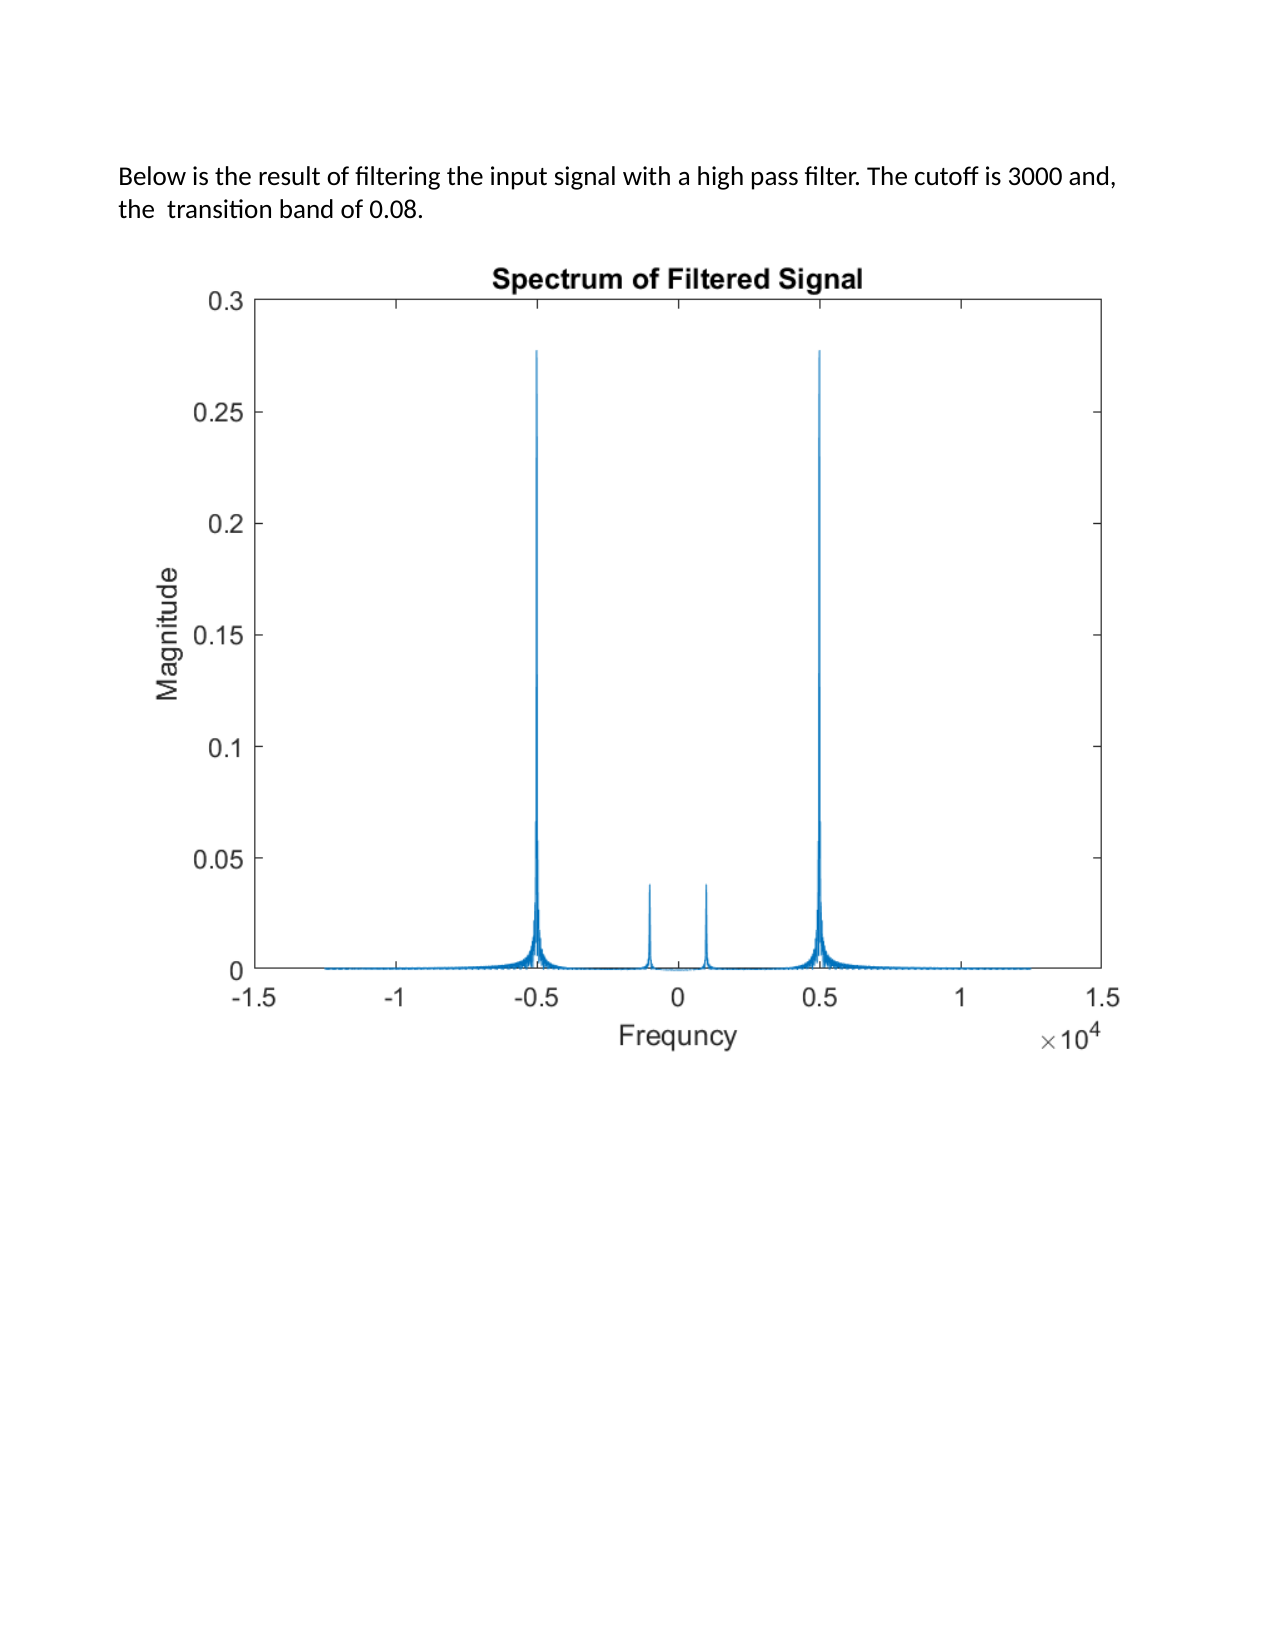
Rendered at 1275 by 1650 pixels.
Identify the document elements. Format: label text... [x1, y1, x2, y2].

text Below is the result of filtering the input signal with a high pass filter. The cutoff is 3000 and, the transition band of 0.08. [118, 159, 1157, 225]
picture [153, 265, 1122, 1054]
